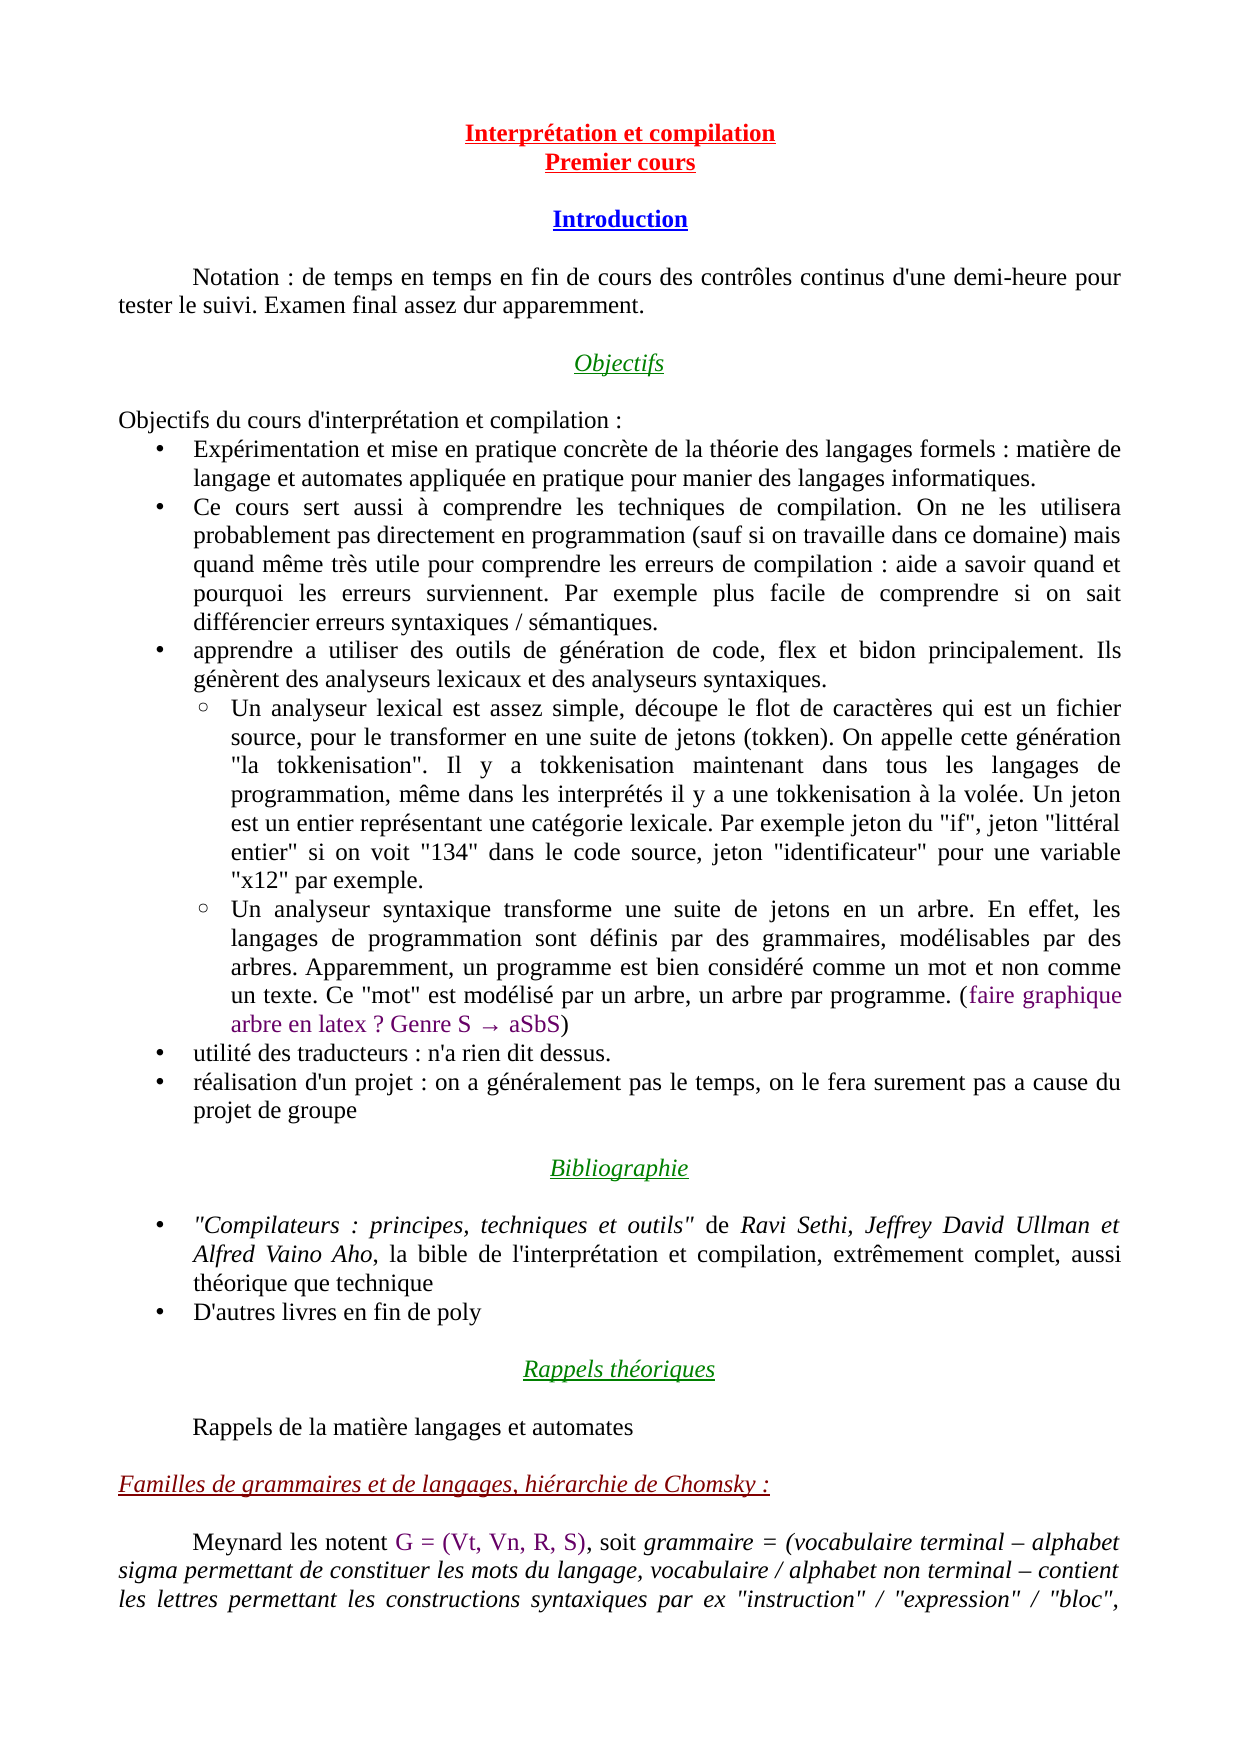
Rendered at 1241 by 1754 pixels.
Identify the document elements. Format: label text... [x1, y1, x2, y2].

text Meynard les notent G = (Vt, Vn, R, S), soit grammaire = (vocabulaire terminal – alphabet sigma permettant de constituer les mots du langage, vocabulaire / alphabet non terminal – contient les lettres permettant les constructions syntaxiques par ex "instruction" / "expression" / "bloc", [118, 1527, 1122, 1613]
list Expérimentation et mise en pratique concrète de la théorie des langages formels : matière de langage et automates appliquée en pratique pour manier des langages informatiques. [156, 434, 1122, 492]
text Interprétation et compilation [118, 118, 1122, 147]
text Objectifs du cours d'interprétation et compilation : [118, 406, 1122, 434]
list apprendre a utiliser des outils de génération de code, flex et bidon principalement. Ils génèrent des analyseurs lexicaux et des analyseurs syntaxiques. [156, 636, 1122, 693]
text Bibliographie [118, 1153, 1122, 1182]
text Notation : de temps en temps en fin de cours des contrôles continus d'une demi-heure pour tester le suivi. Examen final assez dur apparemment. [118, 262, 1122, 319]
list réalisation d'un projet : on a généralement pas le temps, on le fera surement pas a cause du projet de groupe [156, 1067, 1122, 1124]
list Un analyseur lexical est assez simple, découpe le flot de caractères qui est un fichier source, pour le transformer en une suite de jetons (tokken). On appelle cette génération "la tokkenisation". Il y a tokkenisation maintenant dans tous les langages de programmation, même dans les interprétés il y a une tokkenisation à la volée. Un jeton est un entier représentant une catégorie lexicale. Par exemple jeton du "if", jeton "littéral entier" si on voit "134" dans le code source, jeton "identificateur" pour une variable "x12" par exemple. [193, 693, 1122, 894]
list D'autres livres en fin de poly [156, 1297, 1122, 1326]
text Rappels théoriques [118, 1354, 1122, 1383]
list utilité des traducteurs : n'a rien dit dessus. [156, 1038, 1122, 1067]
list Ce cours sert aussi à comprendre les techniques de compilation. On ne les utilisera probablement pas directement en programmation (sauf si on travaille dans ce domaine) mais quand même très utile pour comprendre les erreurs de compilation : aide a savoir quand et pourquoi les erreurs surviennent. Par exemple plus facile de comprendre si on sait différencier erreurs syntaxiques / sémantiques. [156, 492, 1122, 636]
text Familles de grammaires et de langages, hiérarchie de Chomsky : [118, 1469, 1122, 1498]
text Rappels de la matière langages et automates [118, 1412, 1122, 1441]
list "Compilateurs : principes, techniques et outils" de Ravi Sethi, Jeffrey David Ullman et Alfred Vaino Aho, la bible de l'interprétation et compilation, extrêmement complet, aussi théorique que technique [156, 1211, 1122, 1297]
text Premier cours [118, 147, 1122, 176]
list Un analyseur syntaxique transforme une suite de jetons en un arbre. En effet, les langages de programmation sont définis par des grammaires, modélisables par des arbres. Apparemment, un programme est bien considéré comme un mot et non comme un texte. Ce "mot" est modélisé par un arbre, un arbre par programme. (faire graphique arbre en latex ? Genre S → aSbS) [193, 894, 1122, 1038]
text Objectifs [118, 348, 1122, 377]
text Introduction [118, 204, 1122, 233]
